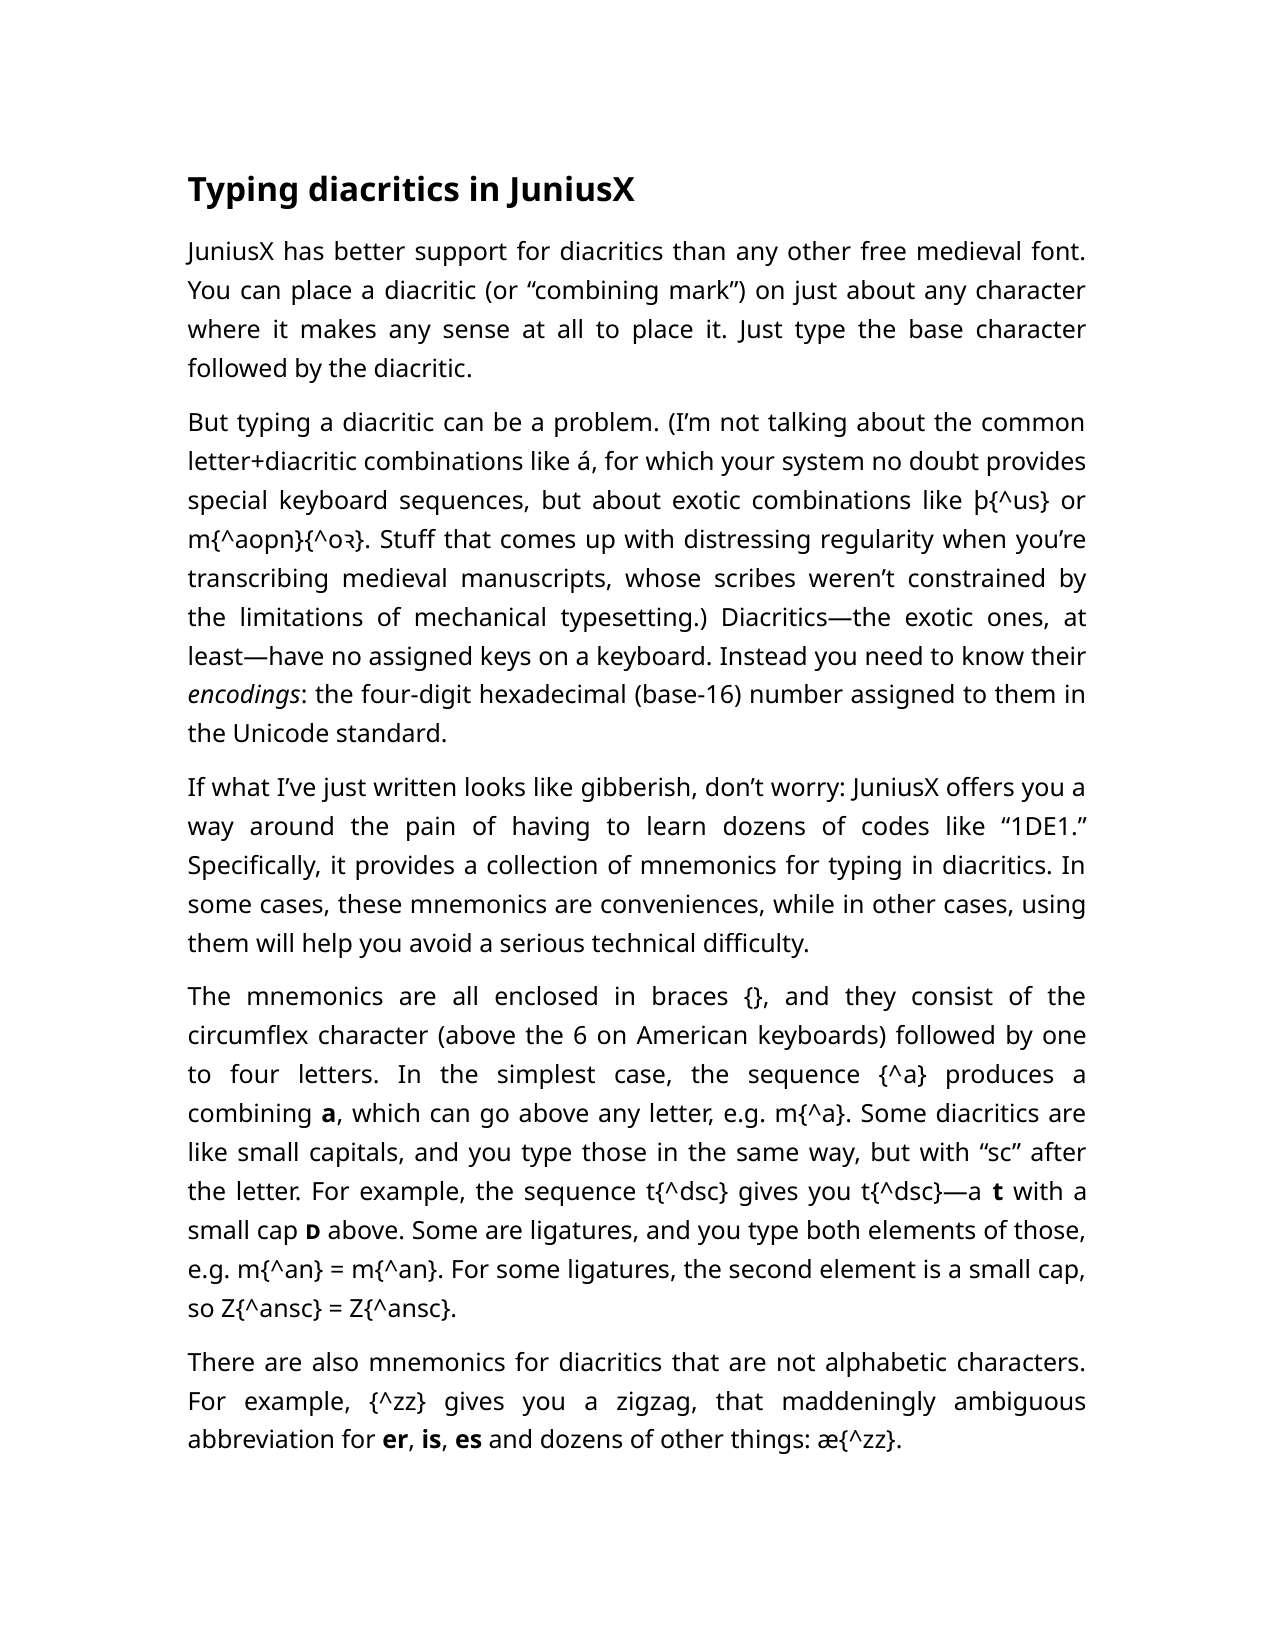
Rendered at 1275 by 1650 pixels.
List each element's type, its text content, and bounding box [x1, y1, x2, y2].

text But typing a diacritic can be a problem. (I’m not talking about the common letter+diacritic combinations like á, for which your system no doubt provides special keyboard sequences, but about exotic combinations like þ{^us} or m{^aopn}{^oꝛ}. Stuff that comes up with distressing regularity when you’re transcribing medieval manuscripts, whose scribes weren’t constrained by the limitations of mechanical typesetting.) Diacritics—the exotic ones, at least—have no assigned keys on a keyboard. Instead you need to know their encodings: the four-digit hexadecimal (base-16) number assigned to them in the Unicode standard. [187, 400, 1087, 751]
subtitle Typing diacritics in JuniusX [187, 176, 1087, 208]
text There are also mnemonics for diacritics that are not alphabetic characters. For example, {^‌zz} gives you a zigzag, that maddeningly ambiguous abbreviation for er, is, es and dozens of other things: æ{^zz}. [187, 1340, 1087, 1457]
text The mnemonics are all enclosed in braces {}, and they consist of the circumflex character (above the 6 on American keyboards) followed by one to four letters. In the simplest case, the sequence {^‌a} produces a combining a, which can go above any letter, e.g. m{^a}. Some diacritics are like small capitals, and you type those in the same way, but with “sc” after the letter. For example, the sequence t{^‌dsc} gives you t{^dsc}—a t with a small cap d above. Some are ligatures, and you type both elements of those, e.g. m{^‌an} = m{^an}. For some ligatures, the second element is a small cap, so Z{^‌ansc} = Z{^ansc}. [187, 974, 1087, 1325]
text If what I’ve just written looks like gibberish, don’t worry: JuniusX offers you a way around the pain of having to learn dozens of codes like “1DE1.” Specifically, it provides a collection of mnemonics for typing in diacritics. In some cases, these mnemonics are conveniences, while in other cases, using them will help you avoid a serious technical difficulty. [187, 765, 1087, 960]
text JuniusX has better support for diacritics than any other free medieval font. You can place a diacritic (or “combining mark”) on just about any character where it makes any sense at all to place it. Just type the base character followed by the diacritic. [187, 229, 1087, 385]
